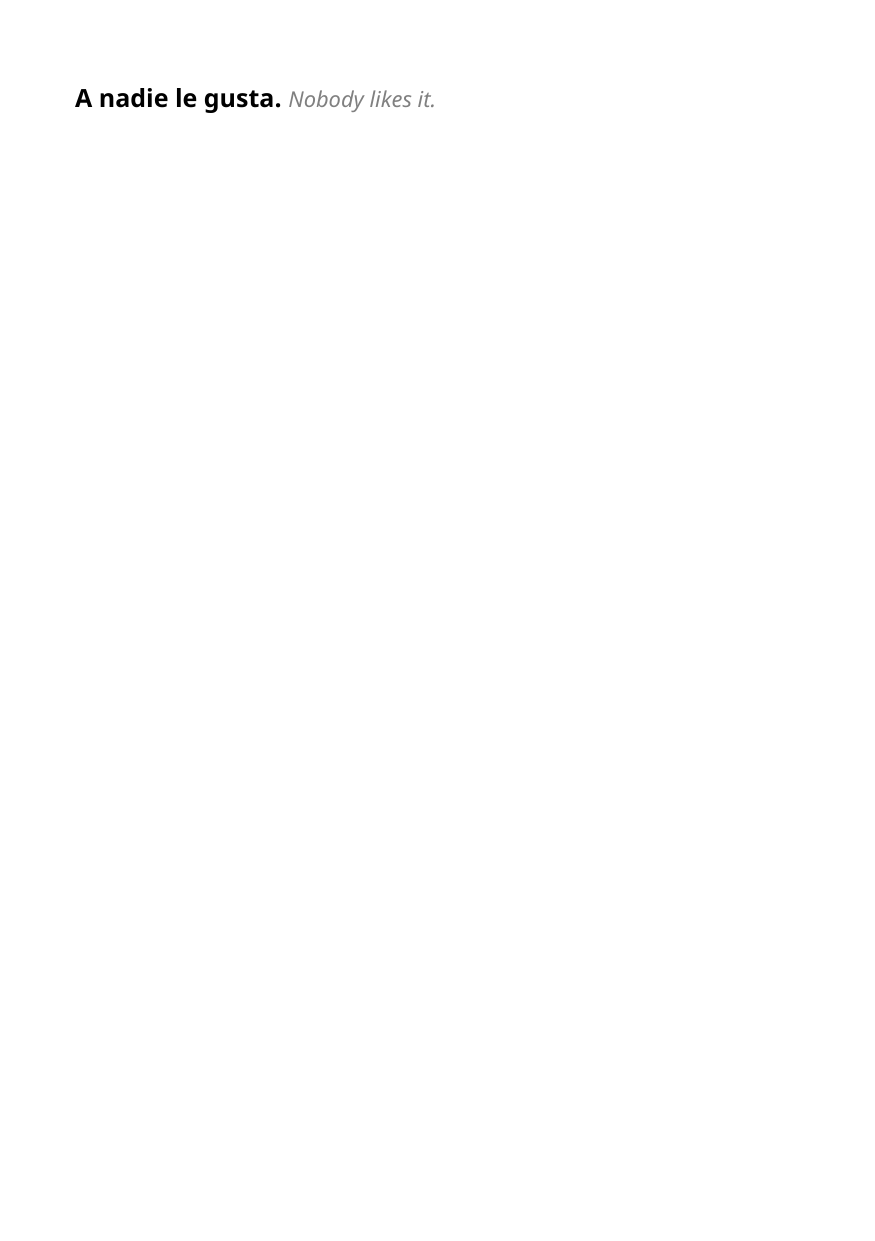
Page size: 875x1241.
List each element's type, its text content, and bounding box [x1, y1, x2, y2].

text A nadie le gusta. Nobody likes it. [75, 81, 799, 115]
